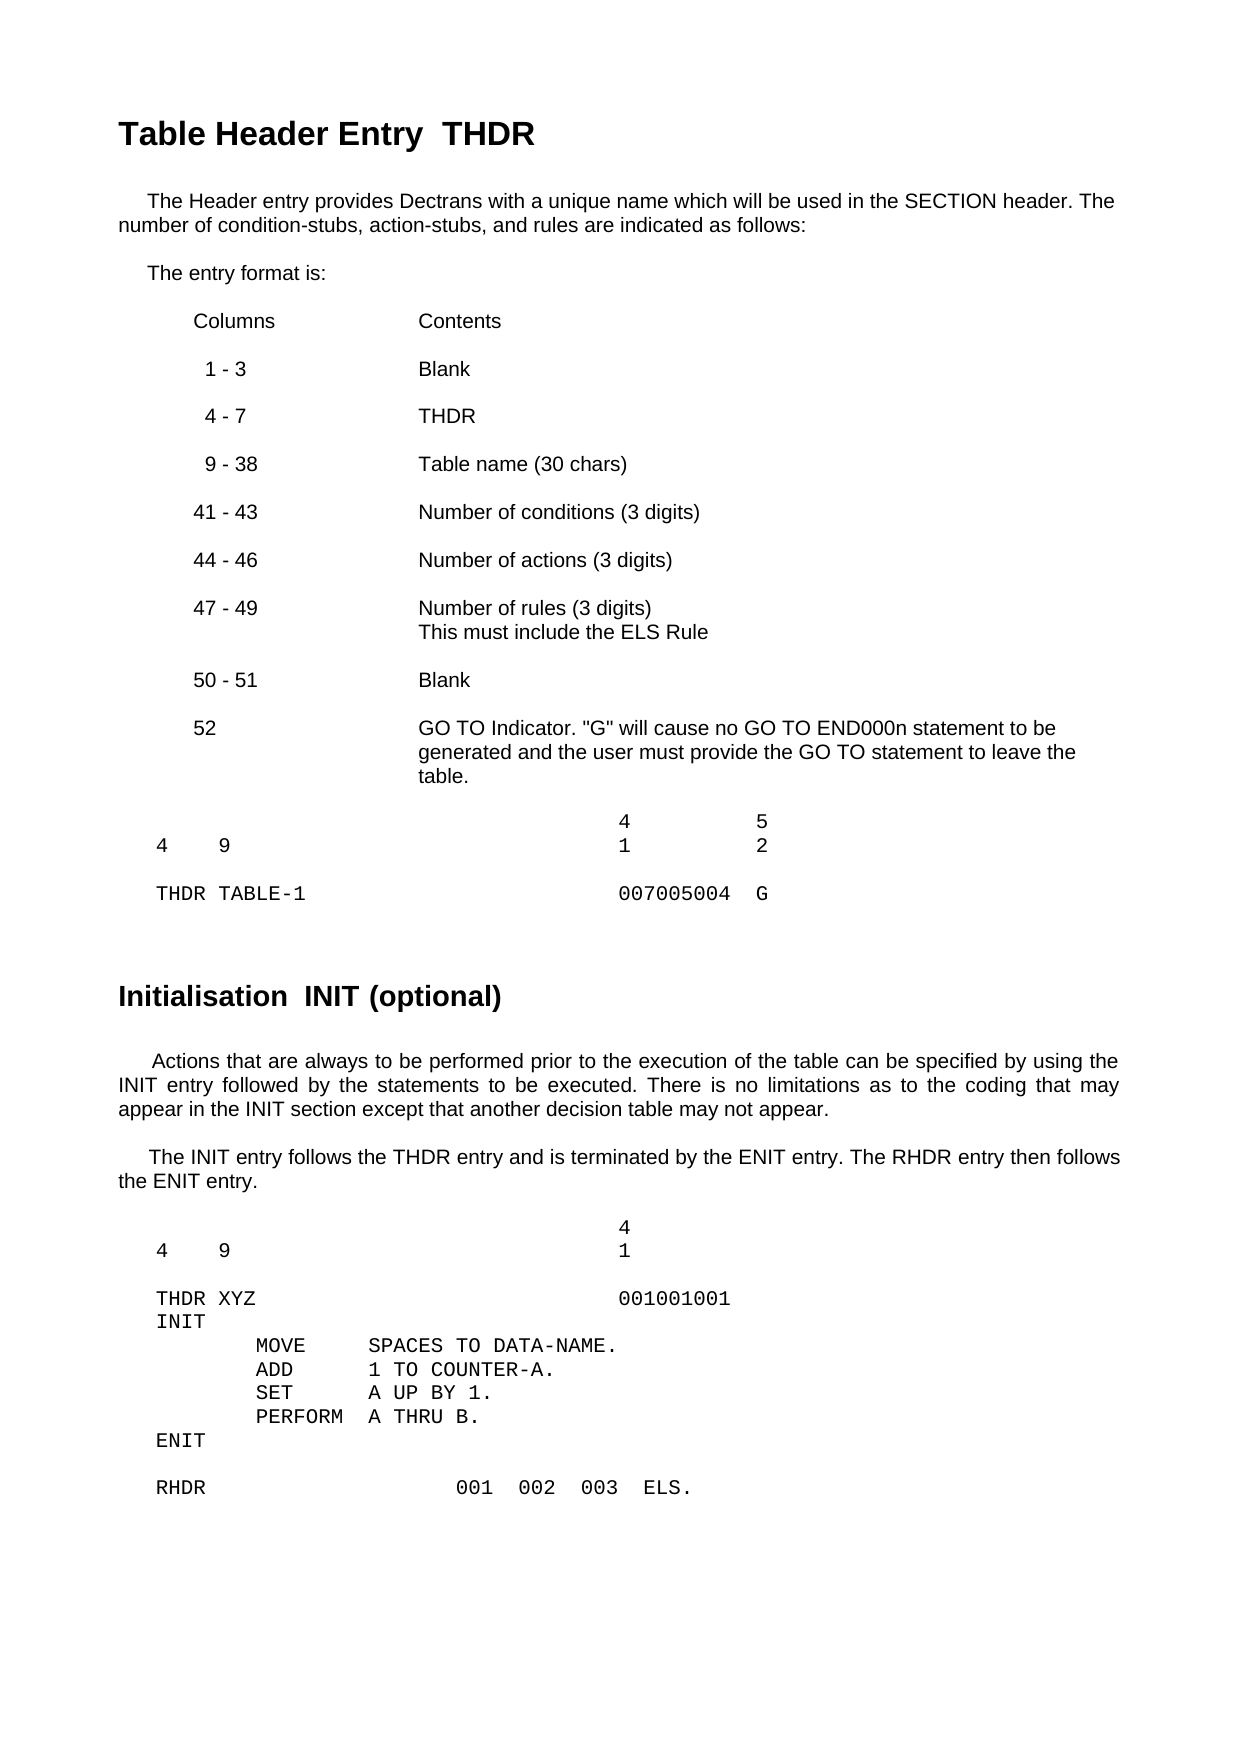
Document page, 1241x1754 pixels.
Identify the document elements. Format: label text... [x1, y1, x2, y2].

subtitle Initialisation INIT (optional) [118, 979, 1122, 1013]
text This must include the ELS Rule [118, 620, 1122, 644]
text SET A UP BY 1. [118, 1382, 1122, 1406]
text MOVE SPACES TO DATA-NAME. [118, 1335, 1122, 1359]
text ADD 1 TO COUNTER-A. [118, 1359, 1122, 1382]
text 44 - 46 Number of actions (3 digits) [118, 548, 1122, 572]
text The Header entry provides Dectrans with a unique name which will be used in the SECTION header. The number of condition-stubs, action-stubs, and rules are indicated as follows: [118, 189, 1122, 237]
text The INIT entry follows the THDR entry and is terminated by the ENIT entry. The RHDR entry then follows the ENIT entry. [118, 1145, 1122, 1193]
text ENIT [118, 1429, 1122, 1453]
text THDR TABLE-1 007005004 G [118, 882, 1122, 906]
text 4 [118, 1217, 1122, 1240]
subtitle Table Header Entry THDR [118, 113, 1122, 152]
text 50 - 51 Blank [118, 668, 1122, 692]
text 47 - 49 Number of rules (3 digits) [118, 596, 1122, 620]
text PERFORM A THRU B. [118, 1406, 1122, 1429]
text 41 - 43 Number of conditions (3 digits) [118, 500, 1122, 524]
text 4 9 1 2 [118, 835, 1122, 859]
text RHDR 001 002 003 ELS. [118, 1477, 1122, 1501]
text 1 - 3 Blank [118, 356, 1122, 380]
text generated and the user must provide the GO TO statement to leave the table. [118, 740, 1122, 788]
text Actions that are always to be performed prior to the execution of the table can be specified by using the INIT entry followed by the statements to be executed. There is no limitations as to the coding that may appear in the INIT section except that another decision table may not appear. [118, 1049, 1122, 1121]
text INIT [118, 1311, 1122, 1335]
text The entry format is: [118, 261, 1122, 284]
text Columns Contents [118, 308, 1122, 332]
text 4 - 7 THDR [118, 404, 1122, 428]
text 4 5 [118, 812, 1122, 835]
text 52 GO TO Indicator. "G" will cause no GO TO END000n statement to be [118, 716, 1122, 740]
text 9 - 38 Table name (30 chars) [118, 452, 1122, 476]
text 4 9 1 [118, 1240, 1122, 1264]
text THDR XYZ 001001001 [118, 1288, 1122, 1311]
